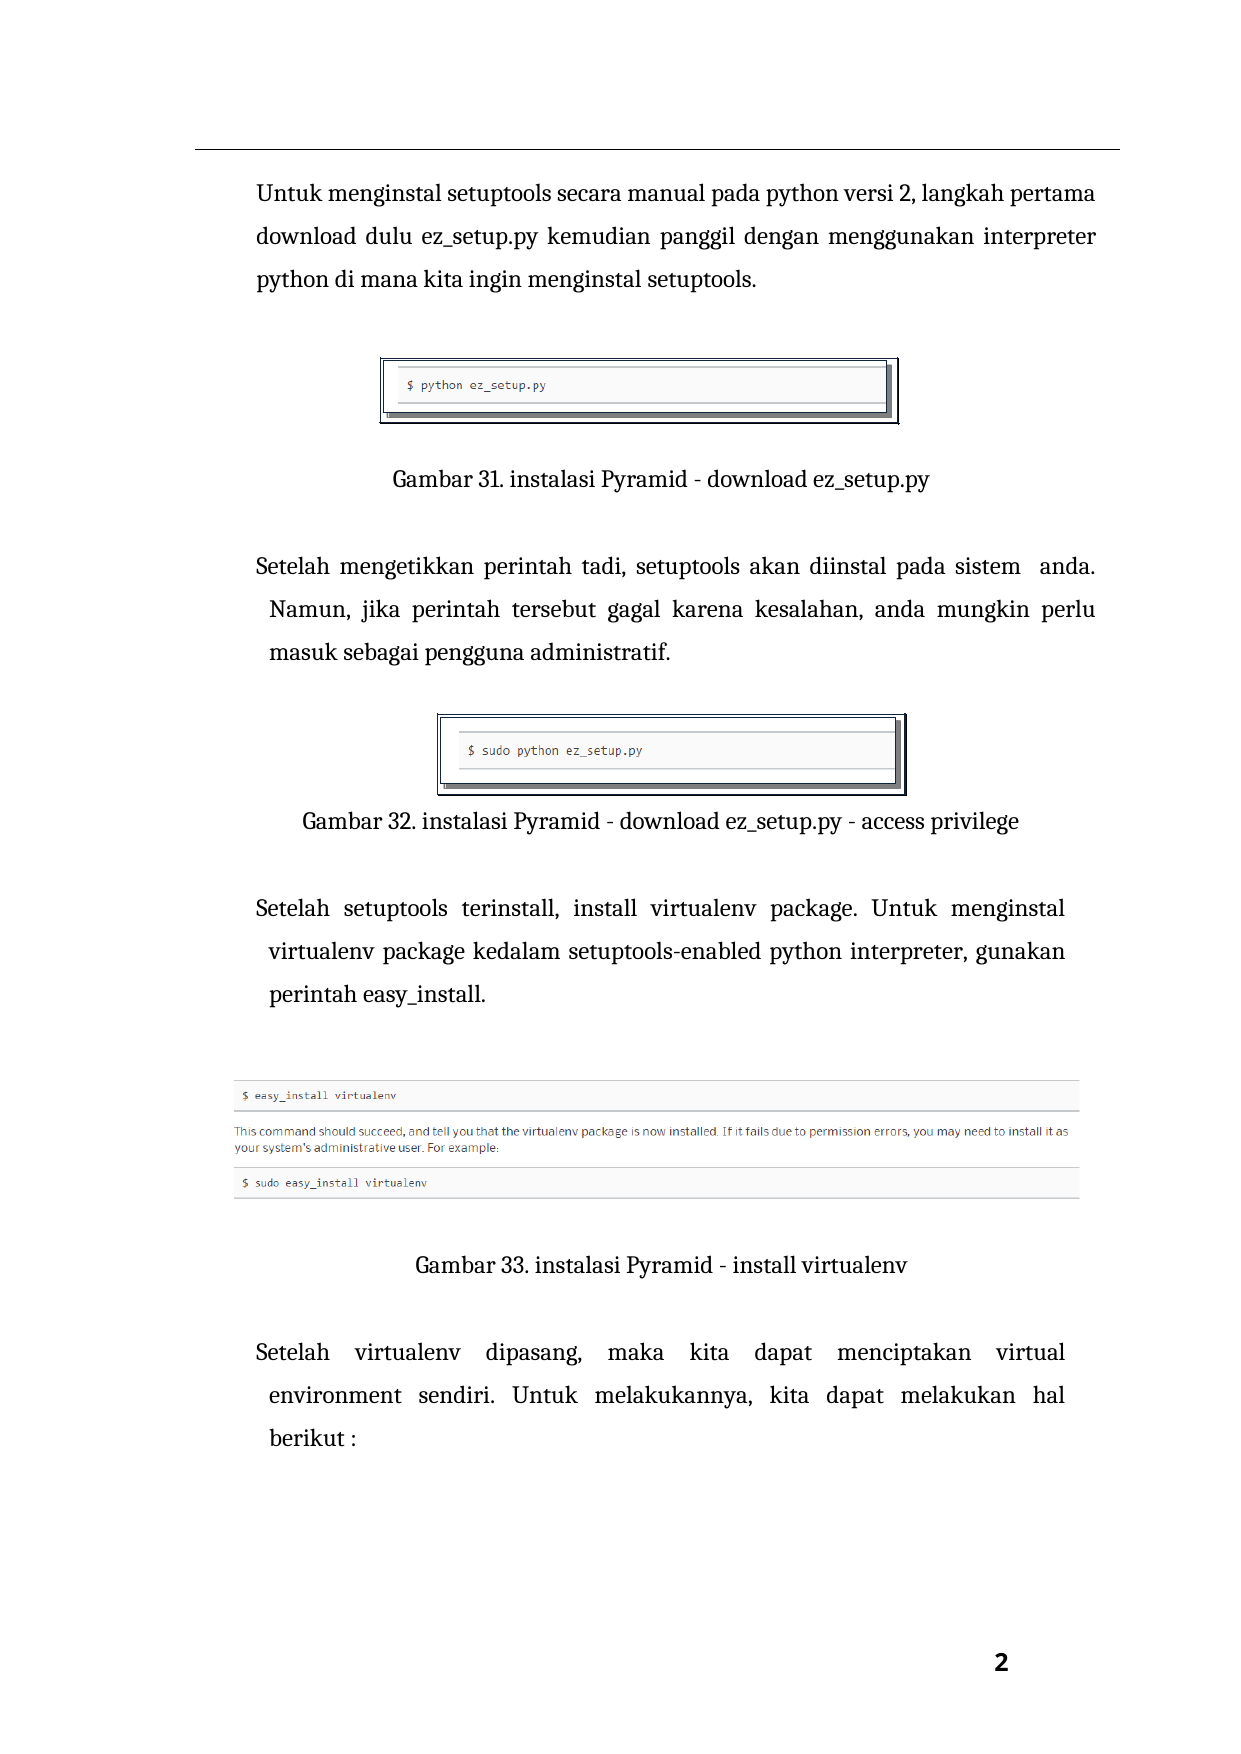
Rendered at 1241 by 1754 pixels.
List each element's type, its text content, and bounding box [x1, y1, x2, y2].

list Setelah setuptools terinstall, install virtualenv package. Untuk menginstal virtualenv package kedalam setuptools-enabled python interpreter, gunakan perintah easy_install. [256, 894, 1066, 1009]
text Gambar 32. instalasi Pyramid - download ez_setup.py - access privilege [302, 807, 1020, 836]
list Setelah mengetikkan perintah tadi, setuptools akan diinstal pada sistem anda. Namun, jika perintah tersebut gagal karena kesalahan, anda mungkin perlu masuk sebagai pengguna administratif. [256, 552, 1097, 667]
picture [226, 1073, 1091, 1208]
picture [384, 361, 886, 412]
picture [441, 718, 895, 783]
list Setelah virtualenv dipasang, maka kita dapat menciptakan virtual environment sendiri. Untuk melakukannya, kita dapat melakukan hal berikut : [256, 1338, 1066, 1453]
text Gambar 31. instalasi Pyramid - download ez_setup.py [393, 465, 1075, 494]
list Untuk menginstal setuptools secara manual pada python versi 2, langkah pertama download dulu ez_setup.py kemudian panggil dengan menggunakan interpreter python di mana kita ingin menginstal setuptools. [256, 178, 1097, 293]
picture [443, 720, 901, 789]
picture [386, 364, 892, 418]
text Gambar 33. instalasi Pyramid - install virtualenv [302, 1251, 1021, 1279]
